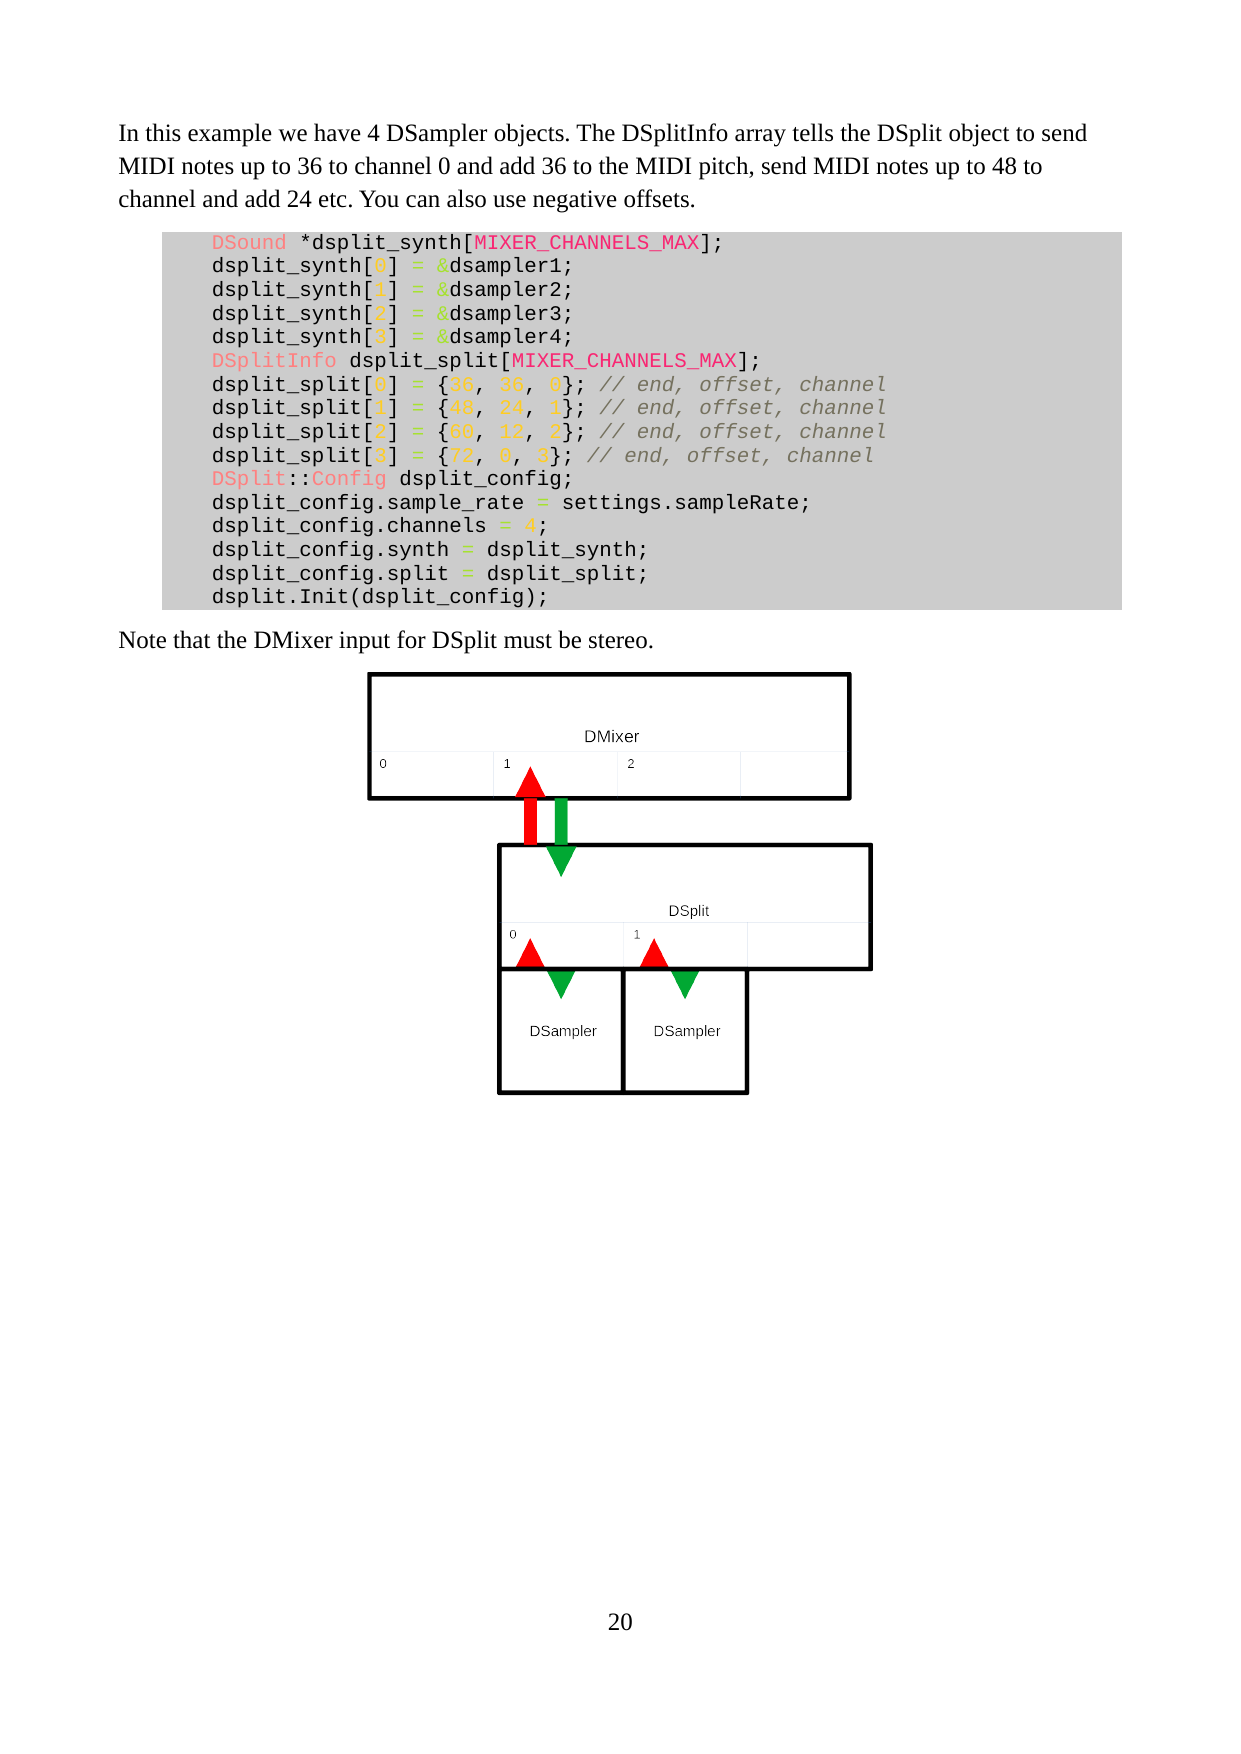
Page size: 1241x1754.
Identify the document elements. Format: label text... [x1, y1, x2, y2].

text dsplit_config.sample_rate = settings.sampleRate; [162, 492, 1122, 516]
text dsplit_split[0] = {36, 36, 0}; // end, offset, channel [162, 374, 1122, 397]
text dsplit_synth[2] = &dsampler3; [162, 303, 1122, 326]
text dsplit_split[1] = {48, 24, 1}; // end, offset, channel [162, 397, 1122, 421]
text dsplit.Init(dsplit_config); [162, 586, 1122, 610]
text DSplit::Config dsplit_config; [162, 468, 1122, 492]
text Note that the DMixer input for DSplit must be stereo. [118, 625, 1122, 654]
text dsplit_synth[3] = &dsampler4; [162, 326, 1122, 350]
text dsplit_config.split = dsplit_split; [162, 563, 1122, 586]
text dsplit_synth[1] = &dsampler2; [162, 279, 1122, 303]
text dsplit_split[2] = {60, 12, 2}; // end, offset, channel [162, 421, 1122, 444]
text dsplit_config.synth = dsplit_synth; [162, 539, 1122, 563]
text DSplitInfo dsplit_split[MIXER_CHANNELS_MAX]; [162, 350, 1122, 374]
text DSound *dsplit_synth[MIXER_CHANNELS_MAX]; [162, 232, 1122, 255]
text dsplit_config.channels = 4; [162, 516, 1122, 539]
picture [367, 672, 874, 1096]
text dsplit_split[3] = {72, 0, 3}; // end, offset, channel [162, 444, 1122, 468]
text In this example we have 4 DSampler objects. The DSplitInfo array tells the DSplit object to send MIDI notes up to 36 to channel 0 and add 36 to the MIDI pitch, send MIDI notes up to 48 to channel and add 24 etc. You can also use negative offsets. [118, 118, 1122, 213]
text dsplit_synth[0] = &dsampler1; [162, 255, 1122, 279]
